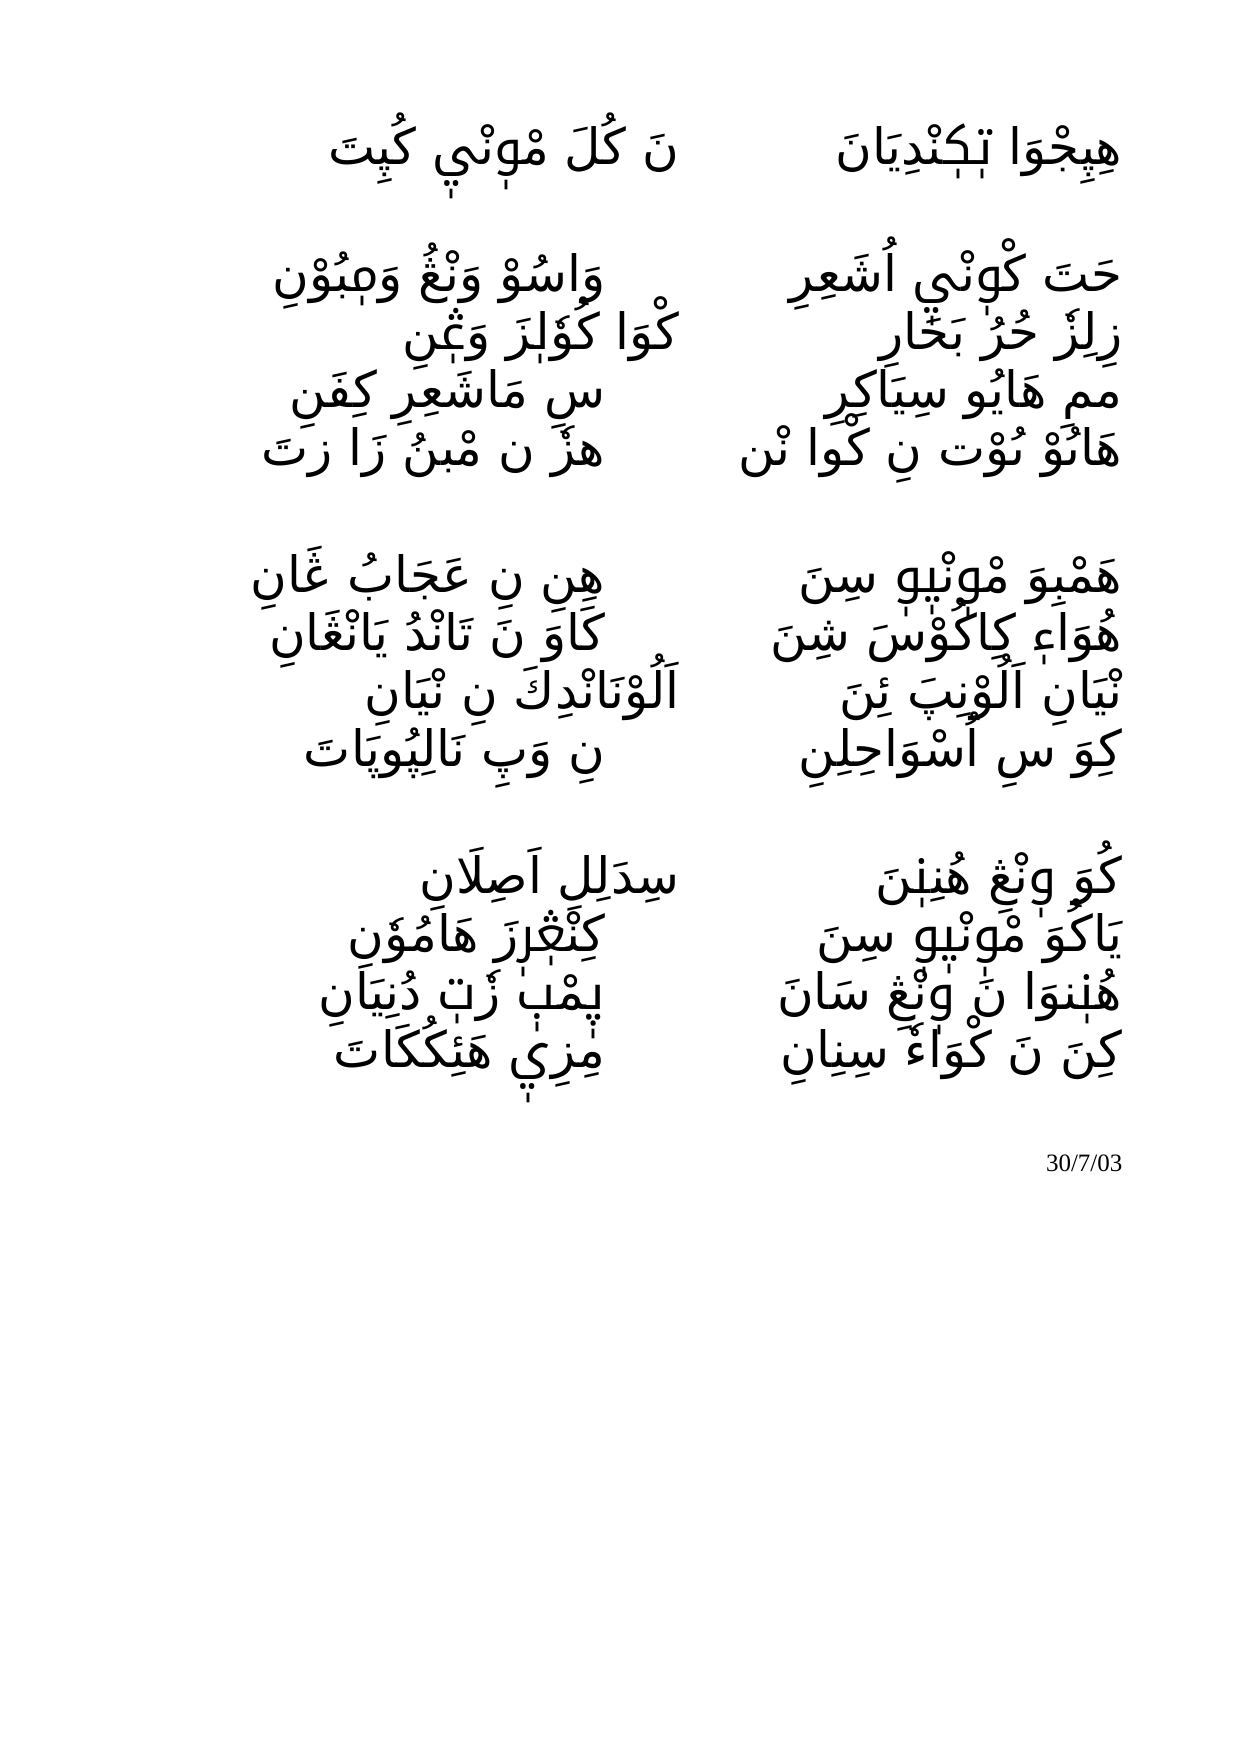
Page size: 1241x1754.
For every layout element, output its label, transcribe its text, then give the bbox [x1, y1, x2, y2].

text هَاىُوْ ىُوْت نِ كْوا نْن هزٗ ن مْبنُ زَا زتَ [118, 419, 1122, 477]
text كُوَ وٖنْڠِ هُنِنٖنَ سِدَلِلِ اَصِلَانِ [118, 847, 1122, 905]
text يَاكُوَ مْوٖنْيٖوٖ سِنَ كِنْڠٖرٖزَ هَامُوٗنِ [118, 905, 1122, 963]
text نْيَانِ اَلُوْنِپَ ئِنَ اَلُوْنَانْدِكَ نِ نْيَانِ [118, 662, 1122, 720]
text هَمْبِوَ مْوٖنْيٖوٖ سِنَ هِنِ نِ عَجَابُ ڠَانِ [118, 546, 1122, 604]
text 30/7/03 [118, 1148, 1122, 1176]
text هُوَاءٖ كِاكُوْسَ شِنَ كَاوَ نَ تَانْدُ يَانْڠَانِ [118, 604, 1122, 662]
text زِلِزٗ حُرُ بَحَارِ كْوَا كُوٗلٖزَ وَڠٖنِ [118, 303, 1122, 361]
text ممِ هَايُو سِيَاكِرِ سِ مَاشَعِرِ كِفَنِ [118, 361, 1122, 419]
text كِنَ نَ كْوَاءٗ سِنِانِ مِزِيٖ هَئِكُكَاتَ [118, 1021, 1122, 1079]
text هُنٖنوَا نَ وٖنْڠِ سَانَ پٖمْبٖ زٗتٖ دُنِيَانِ [118, 963, 1122, 1021]
text كِوَ سِ اُسْوَاحِلِنِ نِ وَپِ نَالِپُوپَاتَ [118, 720, 1122, 778]
text هِپِجْوَا تٖكٖنْدِيَانَ نَ كُلَ مْوٖنْيٖ كُپِتَ [118, 118, 1122, 176]
text حَتَ كْوٖنْيٖ اُشَعِرِ وَاسُوْ وَنْڠُ وَمٖبُوْنِ [118, 244, 1122, 303]
